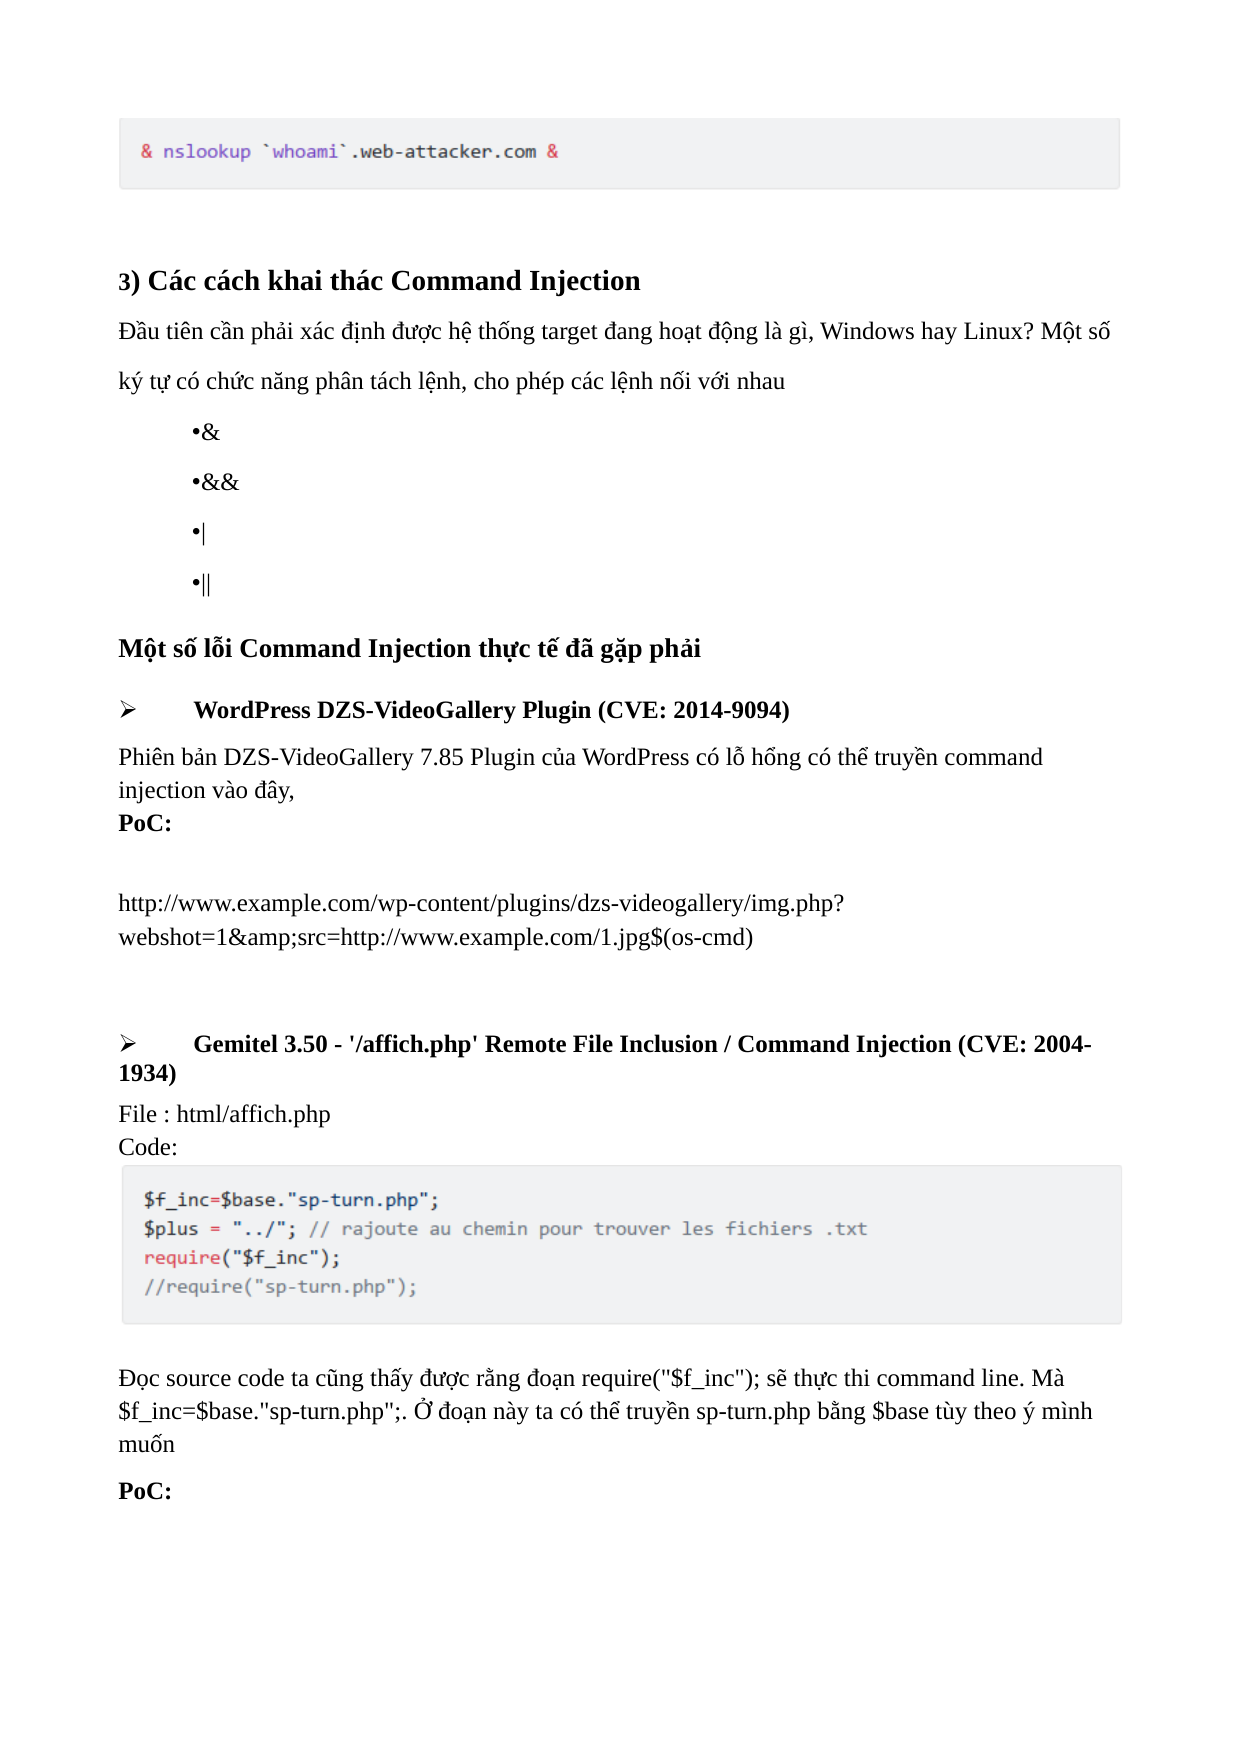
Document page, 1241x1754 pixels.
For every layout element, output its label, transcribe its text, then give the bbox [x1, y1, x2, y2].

text Code: [118, 1132, 1122, 1161]
subtitle Một số lỗi Command Injection thực tế đã gặp phải [118, 633, 1122, 664]
text http://www.example.com/wp-content/plugins/dzs-videogallery/img.php?webshot=1&amp;src=http://www.example.com/1.jpg$(os-cmd) [118, 888, 1122, 950]
list & [118, 417, 1122, 446]
text File : html/affich.php [118, 1099, 1122, 1128]
subtitle Gemitel 3.50 - '/affich.php' Remote File Inclusion / Command Injection (CVE: 2004-1934) [118, 1029, 1122, 1087]
text Phiên bản DZS-VideoGallery 7.85 Plugin của WordPress có lỗ hổng có thể truyền command injection vào đây, [118, 742, 1122, 804]
subtitle WordPress DZS-VideoGallery Plugin (CVE: 2014-9094) [118, 695, 1122, 724]
text PoC: [118, 1476, 1122, 1505]
subtitle 3) Các cách khai thác Command Injection [118, 263, 1122, 297]
list | [118, 517, 1122, 546]
list || [118, 568, 1122, 596]
picture [118, 1165, 1123, 1326]
text Đọc source code ta cũng thấy được rằng đoạn require("$f_inc"); sẽ thực thi command line. Mà $f_inc=$base."sp-turn.php";. Ở đoạn này ta có thể truyền sp-turn.php bằng $base tùy theo ý mình muốn [118, 1326, 1122, 1458]
text PoC: [118, 808, 1122, 837]
text Đầu tiên cần phải xác định được hệ thống target đang hoạt động là gì, Windows hay Linux? Một số ký tự có chức năng phân tách lệnh, cho phép các lệnh nối với nhau [118, 316, 1122, 395]
list && [118, 467, 1122, 496]
picture [118, 118, 1123, 191]
